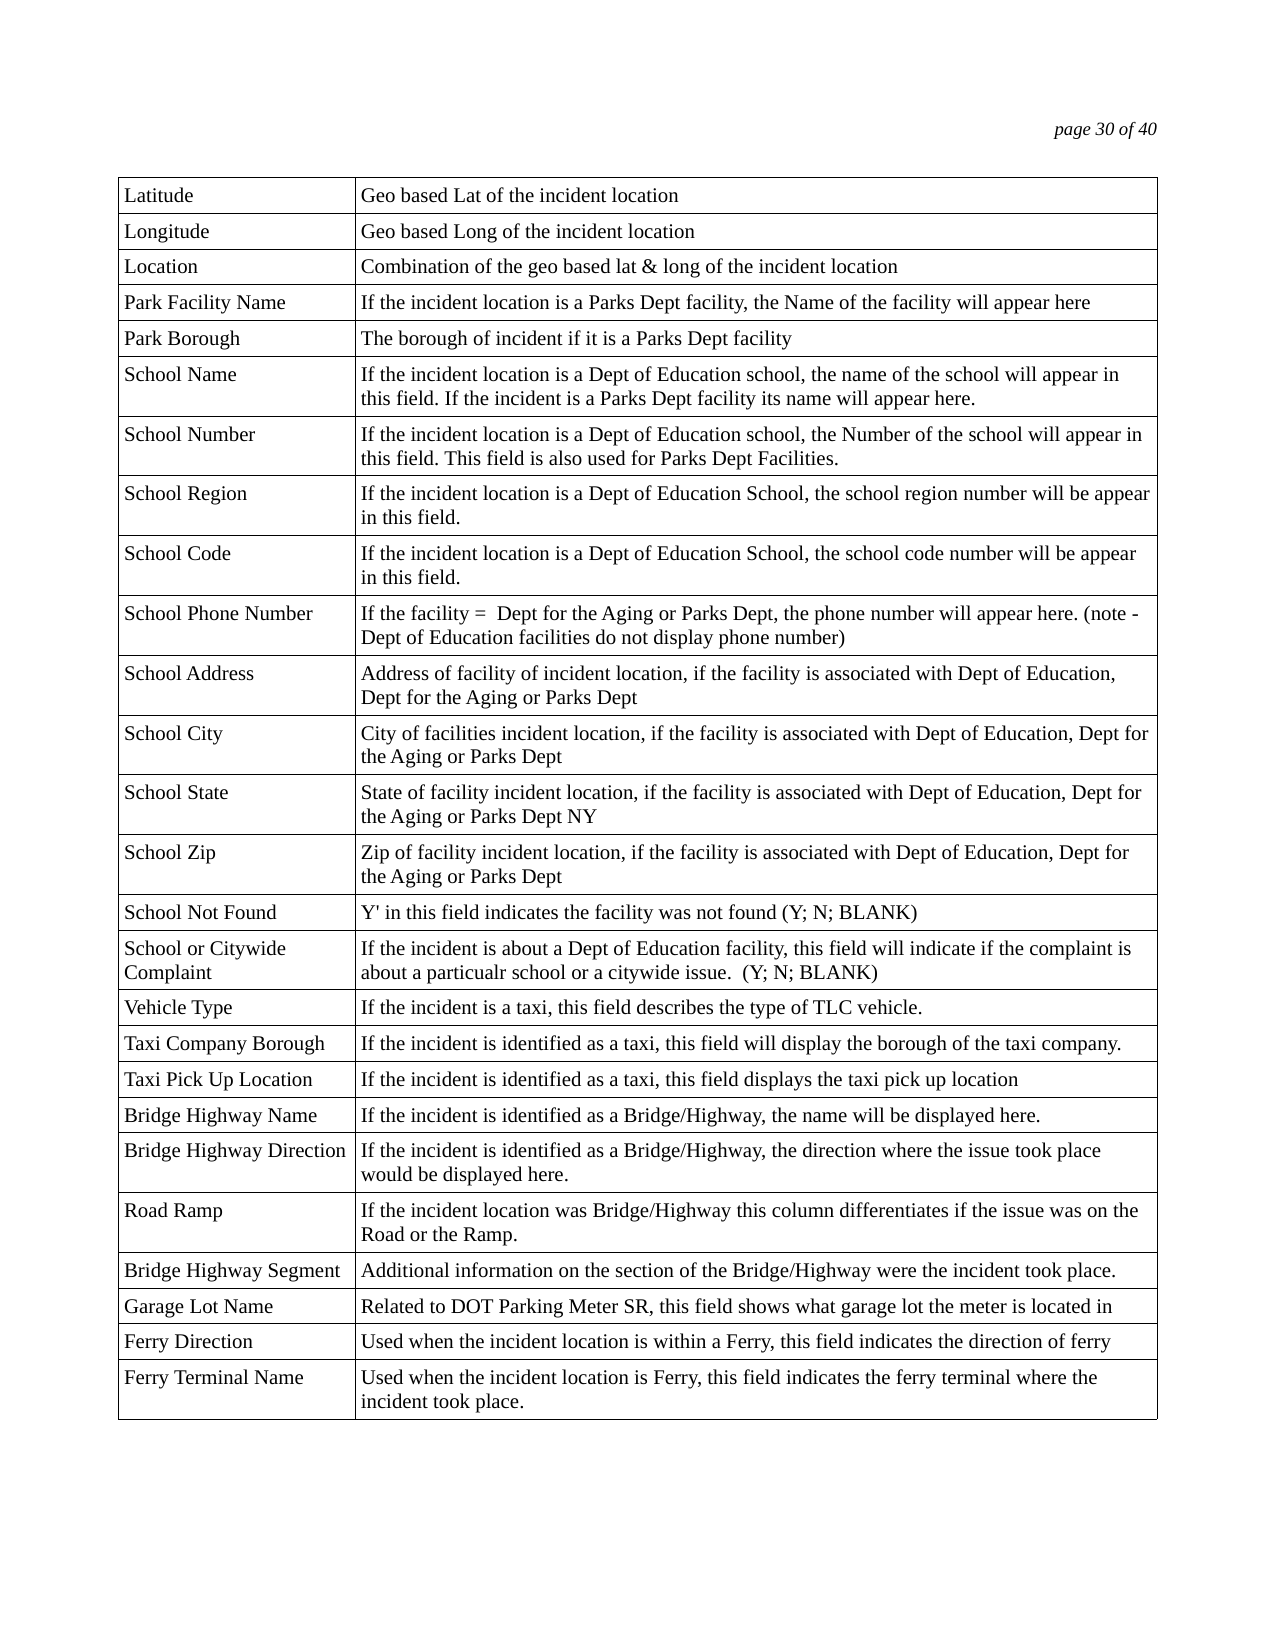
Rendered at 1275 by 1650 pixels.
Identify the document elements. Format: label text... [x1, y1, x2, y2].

table_cell Combination of the geo based lat & long of the incident location [356, 250, 1157, 284]
table_cell Taxi Company Borough [119, 1026, 355, 1061]
table_cell School Zip [119, 835, 355, 894]
table_cell If the incident is identified as a taxi, this field displays the taxi pick up location [356, 1062, 1157, 1097]
table_cell Address of facility of incident location, if the facility is associated with Dept of Education, Dept for the Aging or Parks Dept [356, 656, 1157, 714]
table_cell If the incident is a taxi, this field describes the type of TLC vehicle. [356, 990, 1157, 1025]
table_cell If the incident is about a Dept of Education facility, this field will indicate if the complaint is about a particualr school or a citywide issue. (Y; N; BLANK) [356, 931, 1157, 989]
table_cell If the incident is identified as a Bridge/Highway, the direction where the issue took place would be displayed here. [356, 1133, 1157, 1192]
table_cell Ferry Direction [119, 1324, 355, 1359]
table_cell If the incident location is a Dept of Education school, the name of the school will appear in this field. If the incident is a Parks Dept facility its name will appear here. [356, 357, 1157, 416]
table_cell Used when the incident location is within a Ferry, this field indicates the direction of ferry [356, 1324, 1157, 1359]
table_cell Geo based Long of the incident location [356, 214, 1157, 248]
table_cell School Region [119, 476, 355, 535]
table_cell School Number [119, 417, 355, 475]
table_cell School Name [119, 357, 355, 416]
table_cell If the incident is identified as a taxi, this field will display the borough of the taxi company. [356, 1026, 1157, 1061]
table_cell Bridge Highway Segment [119, 1253, 355, 1288]
table_cell Zip of facility incident location, if the facility is associated with Dept of Education, Dept for the Aging or Parks Dept [356, 835, 1157, 894]
table_cell Used when the incident location is Ferry, this field indicates the ferry terminal where the incident took place. [356, 1360, 1157, 1419]
table_cell Latitude [119, 178, 355, 213]
table_cell If the incident location is a Dept of Education school, the Number of the school will appear in this field. This field is also used for Parks Dept Facilities. [356, 417, 1157, 475]
table_cell Park Facility Name [119, 285, 355, 320]
table_cell If the incident location was Bridge/Highway this column differentiates if the issue was on the Road or the Ramp. [356, 1193, 1157, 1252]
table_cell Geo based Lat of the incident location [356, 178, 1157, 213]
table_cell Ferry Terminal Name [119, 1360, 355, 1419]
table_cell The borough of incident if it is a Parks Dept facility [356, 321, 1157, 356]
table_cell Bridge Highway Name [119, 1098, 355, 1132]
table_cell Location [119, 250, 355, 284]
table_cell If the incident location is a Parks Dept facility, the Name of the facility will appear here [356, 285, 1157, 320]
table_cell Additional information on the section of the Bridge/Highway were the incident took place. [356, 1253, 1157, 1288]
table_cell School Not Found [119, 895, 355, 929]
table_cell Taxi Pick Up Location [119, 1062, 355, 1097]
table_cell Related to DOT Parking Meter SR, this field shows what garage lot the meter is located in [356, 1289, 1157, 1323]
table_cell If the incident location is a Dept of Education School, the school code number will be appear in this field. [356, 536, 1157, 595]
table_cell School Code [119, 536, 355, 595]
table_cell If the incident location is a Dept of Education School, the school region number will be appear in this field. [356, 476, 1157, 535]
table_cell Vehicle Type [119, 990, 355, 1025]
table_cell State of facility incident location, if the facility is associated with Dept of Education, Dept for the Aging or Parks Dept NY [356, 775, 1157, 834]
table_cell School State [119, 775, 355, 834]
table_cell If the incident is identified as a Bridge/Highway, the name will be displayed here. [356, 1098, 1157, 1132]
table_cell Park Borough [119, 321, 355, 356]
table_cell School Phone Number [119, 596, 355, 655]
table_cell School or Citywide Complaint [119, 931, 355, 989]
table_cell School Address [119, 656, 355, 714]
table_cell Bridge Highway Direction [119, 1133, 355, 1192]
table_cell If the facility = Dept for the Aging or Parks Dept, the phone number will appear here. (note - Dept of Education facilities do not display phone number) [356, 596, 1157, 655]
table_cell Garage Lot Name [119, 1289, 355, 1323]
table_cell Road Ramp [119, 1193, 355, 1252]
table_cell School City [119, 716, 355, 774]
table_cell City of facilities incident location, if the facility is associated with Dept of Education, Dept for the Aging or Parks Dept [356, 716, 1157, 774]
table_cell Longitude [119, 214, 355, 248]
table_cell Y' in this field indicates the facility was not found (Y; N; BLANK) [356, 895, 1157, 929]
